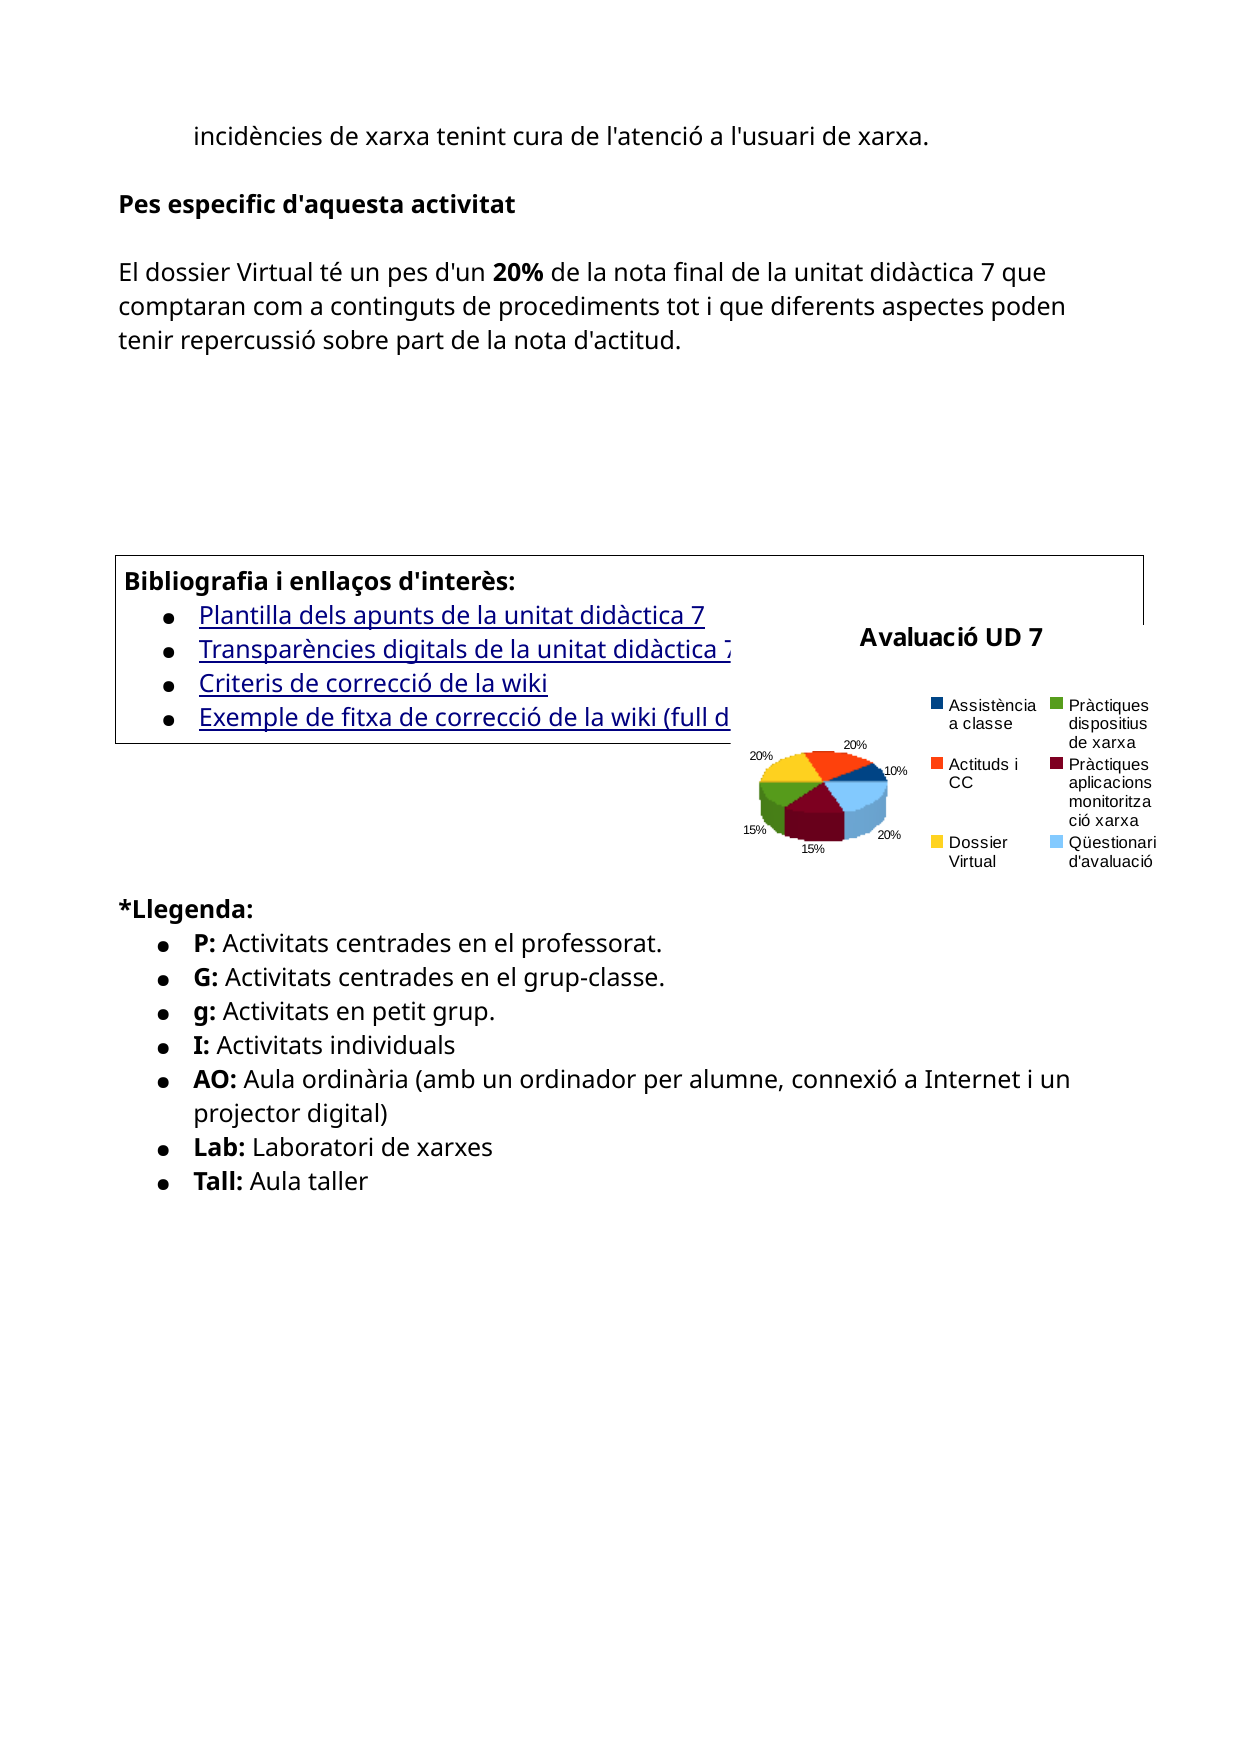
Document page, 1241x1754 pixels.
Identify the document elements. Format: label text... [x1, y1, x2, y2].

list Criteris de correcció de la wiki [161, 666, 730, 700]
text *Llegenda: [118, 891, 730, 925]
list G: Activitats centrades en el grup-classe. [156, 959, 1122, 993]
list Tall: Aula taller [156, 1164, 1122, 1198]
text Bibliografia i enllaços d'interès: [124, 564, 1134, 598]
list g: Activitats en petit grup. [156, 993, 1122, 1027]
list AO: Aula ordinària (amb un ordinador per alumne, connexió a Internet i un projector digital) [156, 1062, 1122, 1130]
text Pes especific d'aquesta activitat [118, 186, 1122, 220]
list Lab: Laboratori de xarxes [156, 1130, 1122, 1164]
list Plantilla dels apunts de la unitat didàctica 7 [161, 598, 1134, 632]
list Transparències digitals de la unitat didàctica 7 [161, 632, 730, 666]
text El dossier Virtual té un pes d'un 20% de la nota final de la unitat didàctica 7 que comptaran com a continguts de procediments tot i que diferents aspectes poden tenir repercussió sobre part de la nota d'actitud. [118, 254, 1122, 357]
list incidències de xarxa tenint cura de l'atenció a l'usuari de xarxa. [156, 118, 1122, 152]
list Exemple de fitxa de correcció de la wiki (full de càlcul) [161, 700, 730, 734]
list I: Activitats individuals [156, 1027, 1122, 1062]
list P: Activitats centrades en el professorat. [156, 925, 1122, 959]
